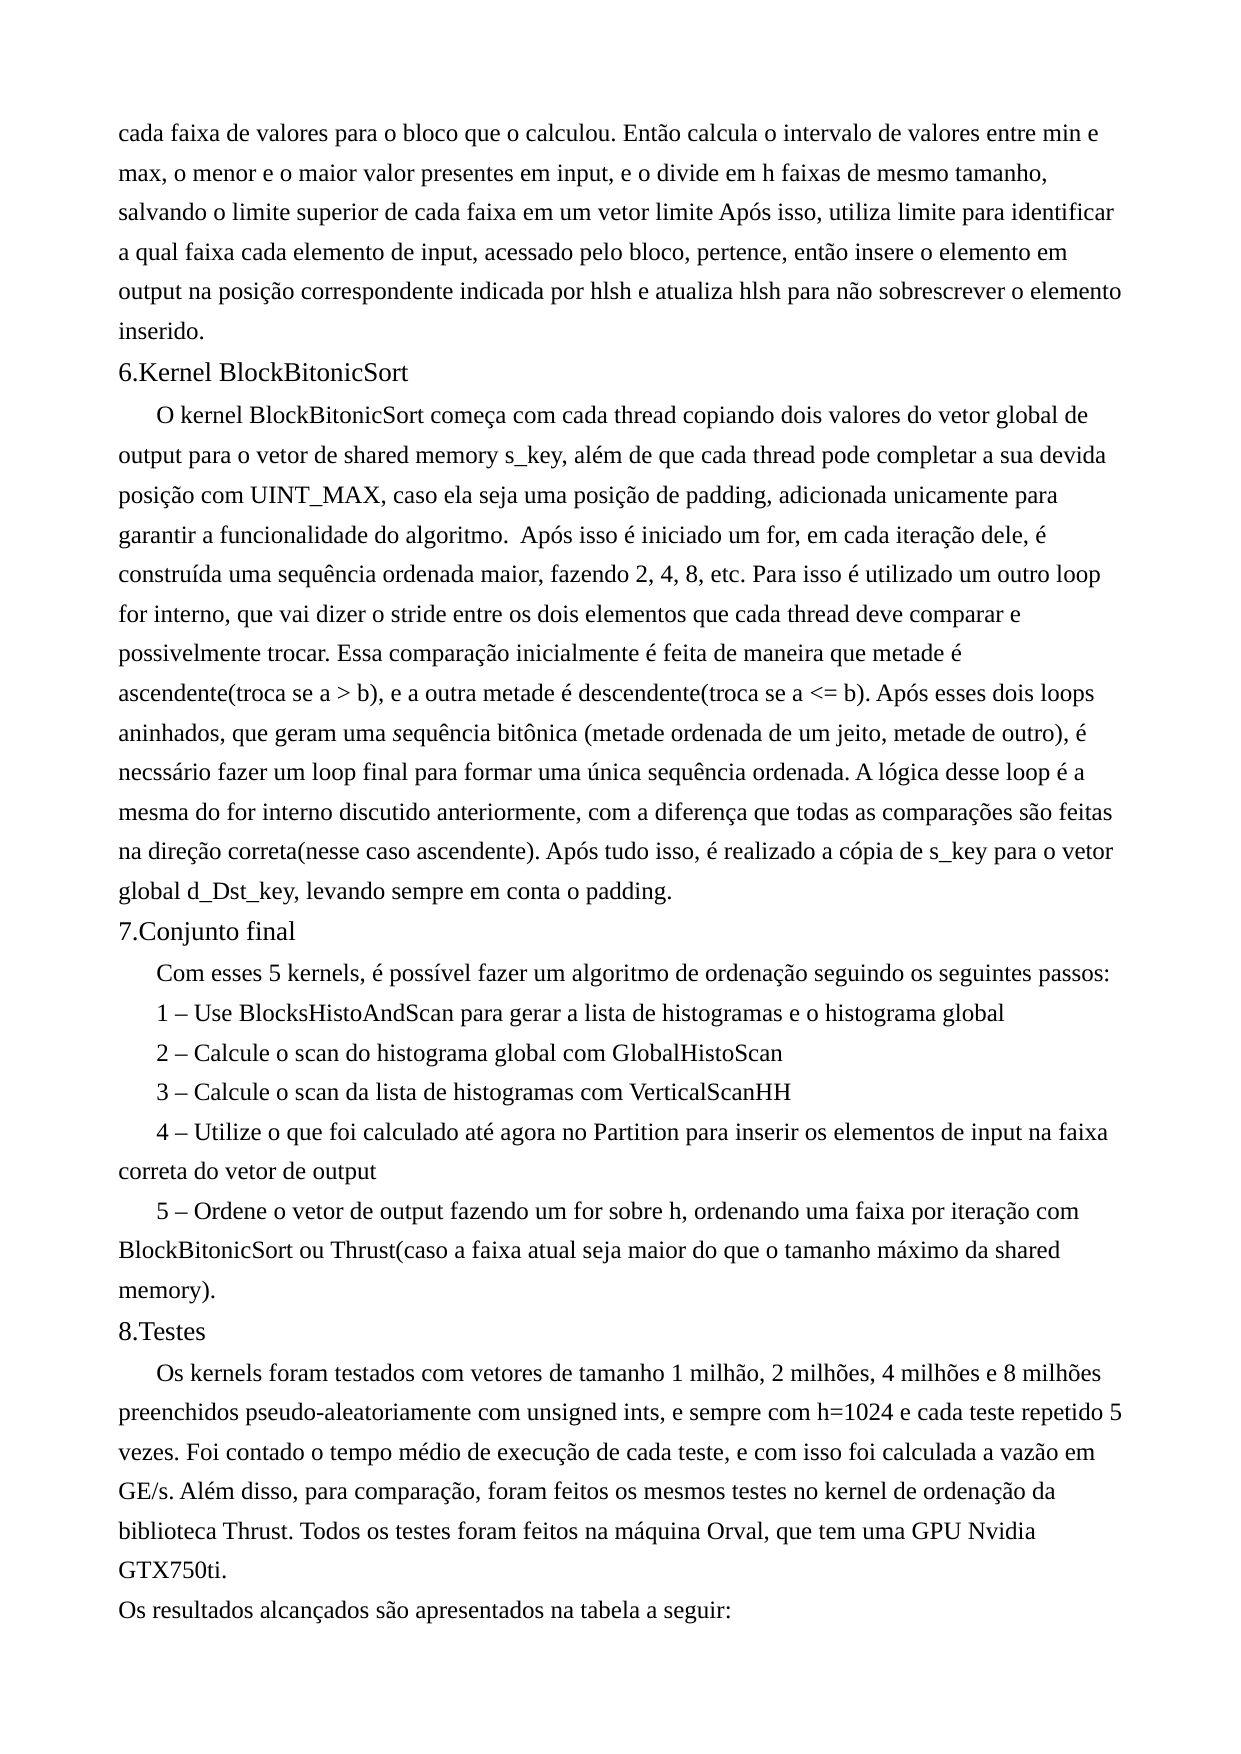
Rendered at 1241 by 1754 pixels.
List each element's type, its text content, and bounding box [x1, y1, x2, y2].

text Os resultados alcançados são apresentados na tabela a seguir: [118, 1595, 1122, 1624]
text 8.Testes [118, 1315, 1122, 1346]
text O kernel BlockBitonicSort começa com cada thread copiando dois valores do vetor global de output para o vetor de shared memory s_key, além de que cada thread pode completar a sua devida posição com UINT_MAX, caso ela seja uma posição de padding, adicionada unicamente para garantir a funcionalidade do algoritmo. Após isso é iniciado um for, em cada iteração dele, é construída uma sequência ordenada maior, fazendo 2, 4, 8, etc. Para isso é utilizado um outro loop for interno, que vai dizer o stride entre os dois elementos que cada thread deve comparar e possivelmente trocar. Essa comparação inicialmente é feita de maneira que metade é ascendente(troca se a > b), e a outra metade é descendente(troca se a <= b). Após esses dois loops aninhados, que geram uma sequência bitônica (metade ordenada de um jeito, metade de outro), é necssário fazer um loop final para formar uma única sequência ordenada. A lógica desse loop é a mesma do for interno discutido anteriormente, com a diferença que todas as comparações são feitas na direção correta(nesse caso ascendente). Após tudo isso, é realizado a cópia de s_key para o vetor global d_Dst_key, levando sempre em conta o padding. [118, 398, 1122, 905]
text 7.Conjunto final [118, 916, 1122, 947]
text 4 – Utilize o que foi calculado até agora no Partition para inserir os elementos de input na faixa correta do vetor de output [118, 1117, 1122, 1185]
text 2 – Calcule o scan do histograma global com GlobalHistoScan [118, 1038, 1122, 1066]
text 3 – Calcule o scan da lista de histogramas com VerticalScanHH [118, 1077, 1122, 1106]
text Os kernels foram testados com vetores de tamanho 1 milhão, 2 milhões, 4 milhões e 8 milhões preenchidos pseudo-aleatoriamente com unsigned ints, e sempre com h=1024 e cada teste repetido 5 vezes. Foi contado o tempo médio de execução de cada teste, e com isso foi calculada a vazão em GE/s. Além disso, para comparação, foram feitos os mesmos testes no kernel de ordenação da biblioteca Thrust. Todos os testes foram feitos na máquina Orval, que tem uma GPU Nvidia GTX750ti. [118, 1358, 1122, 1584]
text 5 – Ordene o vetor de output fazendo um for sobre h, ordenando uma faixa por iteração com BlockBitonicSort ou Thrust(caso a faixa atual seja maior do que o tamanho máximo da shared memory). [118, 1196, 1122, 1304]
text 6.Kernel BlockBitonicSort [118, 356, 1122, 387]
text cada faixa de valores para o bloco que o calculou. Então calcula o intervalo de valores entre min e max, o menor e o maior valor presentes em input, e o divide em h faixas de mesmo tamanho, salvando o limite superior de cada faixa em um vetor limite Após isso, utiliza limite para identificar a qual faixa cada elemento de input, acessado pelo bloco, pertence, então insere o elemento em output na posição correspondente indicada por hlsh e atualiza hlsh para não sobrescrever o elemento inserido. [118, 118, 1122, 345]
text Com esses 5 kernels, é possível fazer um algoritmo de ordenação seguindo os seguintes passos: 1 – Use BlocksHistoAndScan para gerar a lista de histogramas e o histograma global [118, 958, 1122, 1027]
